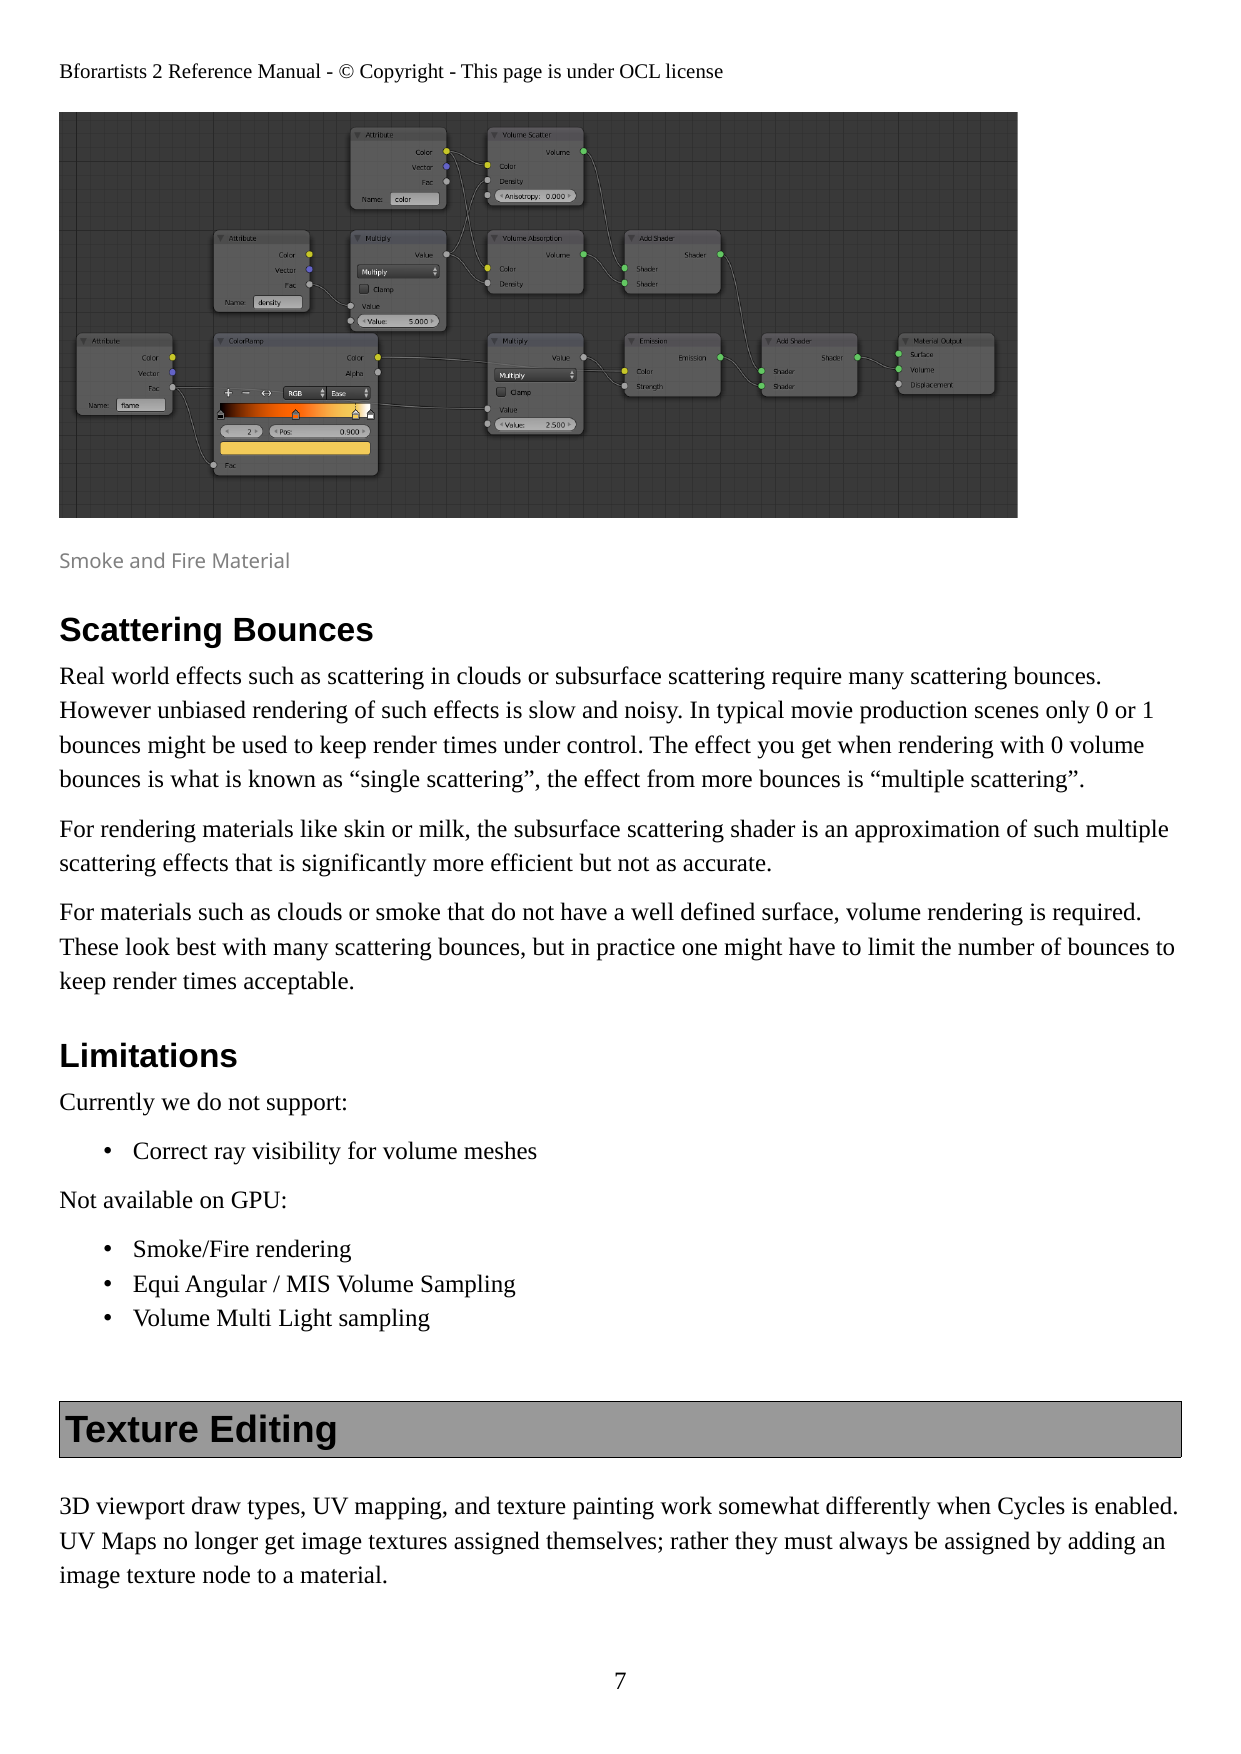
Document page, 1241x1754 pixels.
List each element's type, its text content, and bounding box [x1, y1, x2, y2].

text Real world effects such as scattering in clouds or subsurface scattering require many scattering bounces. However unbiased rendering of such effects is slow and noisy. In typical movie production scenes only 0 or 1 bounces might be used to keep render times under control. The effect you get when rendering with 0 volume bounces is what is known as “single scattering”, the effect from more bounces is “multiple scattering”. [59, 661, 1181, 793]
list Correct ray visibility for volume meshes [103, 1136, 1181, 1165]
list Equi Angular / MIS Volume Sampling [103, 1269, 1181, 1298]
text Smoke and Fire Material [59, 543, 1181, 574]
text 3D viewport draw types, UV mapping, and texture painting work somewhat differently when Cycles is enabled. UV Maps no longer get image textures assigned themselves; rather they must always be assigned by adding an image texture node to a material. [59, 1491, 1181, 1589]
text Currently we do not support: [59, 1087, 1181, 1116]
subtitle Scattering Bounces [59, 610, 1181, 649]
text For rendering materials like skin or milk, the subsurface scattering shader is an approximation of such multiple scattering effects that is significantly more efficient but not as accurate. [59, 814, 1181, 877]
text Not available on GPU: [59, 1185, 1181, 1214]
list Volume Multi Light sampling [103, 1303, 1181, 1332]
list Smoke/Fire rendering [103, 1234, 1181, 1263]
table_header Texture Editing [60, 1402, 1181, 1457]
picture [59, 112, 1018, 518]
subtitle Limitations [59, 1036, 1181, 1075]
text For materials such as clouds or smoke that do not have a well defined surface, volume rendering is required. These look best with many scattering bounces, but in practice one might have to limit the number of bounces to keep render times acceptable. [59, 897, 1181, 995]
